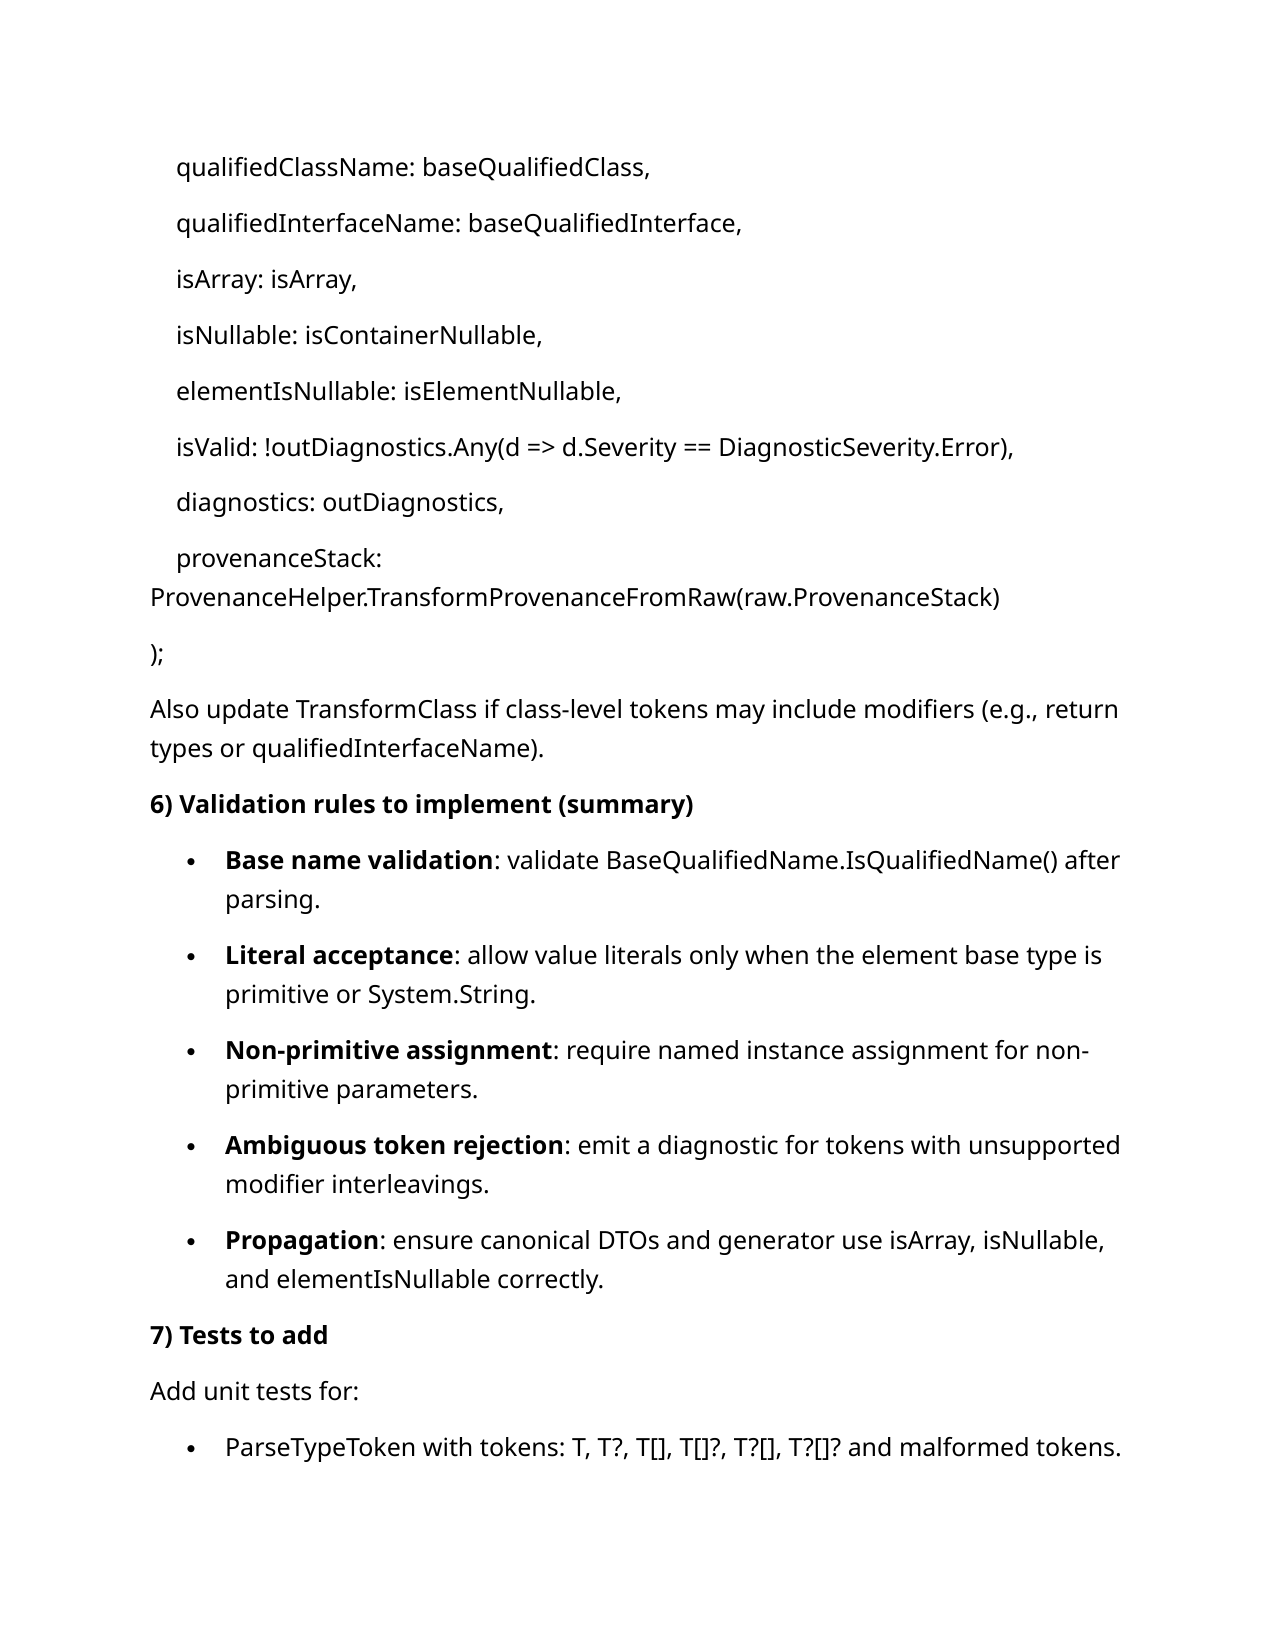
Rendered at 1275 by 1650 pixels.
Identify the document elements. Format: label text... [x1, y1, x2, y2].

text qualifiedInterfaceName: baseQualifiedInterface, [150, 206, 1125, 240]
text diagnostics: outDiagnostics, [150, 485, 1125, 519]
text ); [150, 636, 1125, 670]
list Literal acceptance: allow value literals only when the element base type is primitive or System.String. [187, 937, 1125, 1011]
list ParseTypeToken with tokens: T, T?, T[], T[]?, T?[], T?[]? and malformed tokens. [187, 1429, 1125, 1463]
text provenanceStack: ProvenanceHelper.TransformProvenanceFromRaw(raw.ProvenanceStack) [150, 541, 1125, 614]
list Base name validation: validate BaseQualifiedName.IsQualifiedName() after parsing. [187, 842, 1125, 916]
text 6) Validation rules to implement (summary) [150, 787, 1125, 821]
list Ambiguous token rejection: emit a diagnostic for tokens with unsupported modifier interleavings. [187, 1127, 1125, 1201]
text isNullable: isContainerNullable, [150, 317, 1125, 352]
text isArray: isArray, [150, 262, 1125, 296]
text 7) Tests to add [150, 1317, 1125, 1352]
text isValid: !outDiagnostics.Any(d => d.Severity == DiagnosticSeverity.Error), [150, 429, 1125, 463]
text qualifiedClassName: baseQualifiedClass, [150, 150, 1125, 184]
list Propagation: ensure canonical DTOs and generator use isArray, isNullable, and elementIsNullable correctly. [187, 1222, 1125, 1296]
text Add unit tests for: [150, 1373, 1125, 1407]
text elementIsNullable: isElementNullable, [150, 373, 1125, 407]
list Non-primitive assignment: require named instance assignment for non-primitive parameters. [187, 1032, 1125, 1106]
text Also update TransformClass if class-level tokens may include modifiers (e.g., return types or qualifiedInterfaceName). [150, 692, 1125, 765]
